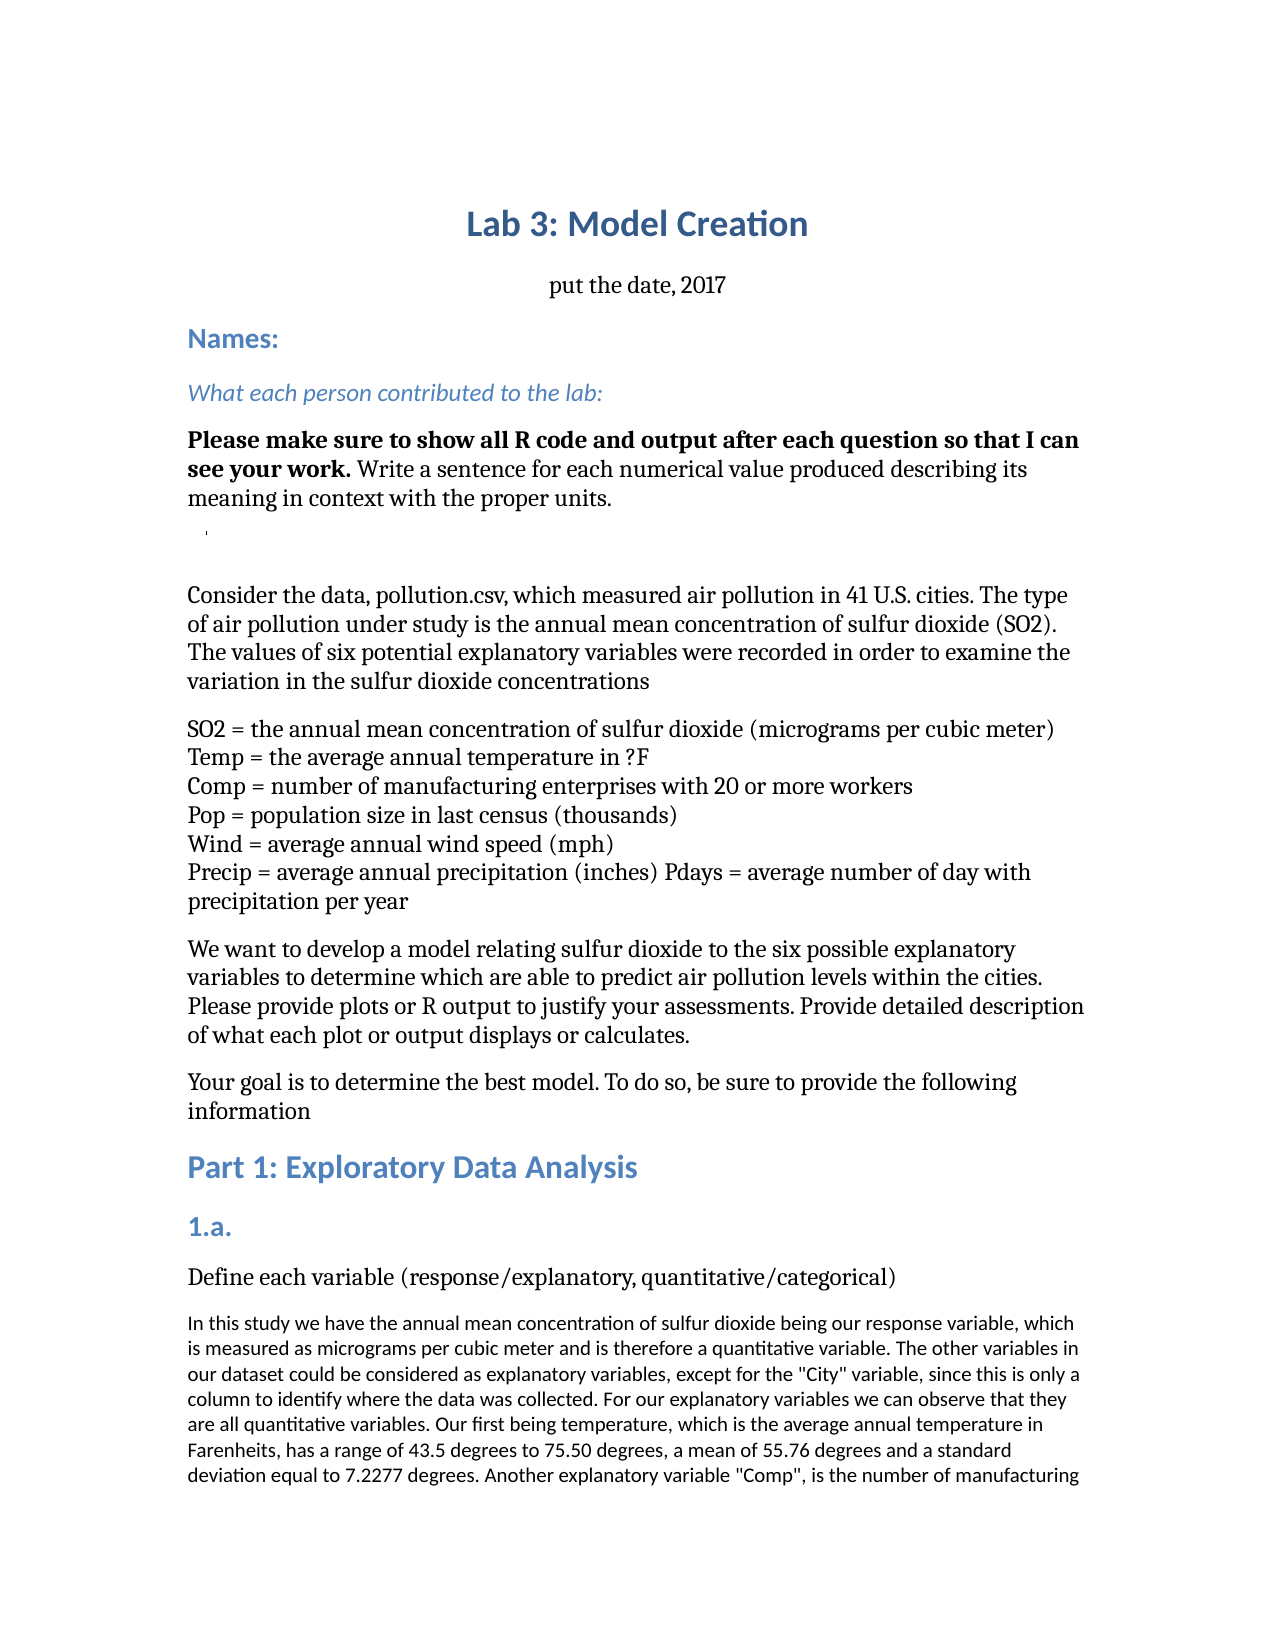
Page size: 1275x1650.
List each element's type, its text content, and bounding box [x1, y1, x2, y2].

subtitle What each person contributed to the lab: [187, 377, 1087, 407]
text In this study we have the annual mean concentration of sulfur dioxide being our response variable, which is measured as micrograms per cubic meter and is therefore a quantitative variable. The other variables in our dataset could be considered as explanatory variables, except for the "City" variable, since this is only a column to identify where the data was collected. For our explanatory variables we can observe that they are all quantitative variables. Our first being temperature, which is the average annual temperature in Farenheits, has a range of 43.5 degrees to 75.50 degrees, a mean of 55.76 degrees and a standard deviation equal to 7.2277 degrees. Another explanatory variable "Comp", is the number of manufacturing [187, 1310, 1087, 1488]
subtitle Part 1: Exploratory Data Analysis [187, 1147, 1087, 1187]
subtitle 1.a. [187, 1208, 1087, 1244]
text Your goal is to determine the best model. To do so, be sure to provide the following information [187, 1068, 1087, 1126]
text Define each variable (response/explanatory, quantitative/categorical) [187, 1262, 1087, 1291]
text Please make sure to show all R code and output after each question so that I can see your work. Write a sentence for each numerical value produced describing its meaning in context with the proper units. [187, 426, 1087, 512]
subtitle Names: [187, 320, 1087, 356]
text Consider the data, pollution.csv, which measured air pollution in 41 U.S. cities. The type of air pollution under study is the annual mean concentration of sulfur dioxide (SO2). The values of six potential explanatory variables were recorded in order to examine the variation in the sulfur dioxide concentrations [187, 581, 1087, 696]
title Lab 3: Model Creation [187, 200, 1087, 246]
text We want to develop a model relating sulfur dioxide to the six possible explanatory variables to determine which are able to predict air pollution levels within the cities. Please provide plots or R output to justify your assessments. Provide detailed description of what each plot or output displays or calculates. [187, 934, 1087, 1049]
text SO2 = the annual mean concentration of sulfur dioxide (micrograms per cubic meter) Temp = the average annual temperature in ?F Comp = number of manufacturing enterprises with 20 or more workers Pop = population size in last census (thousands) Wind = average annual wind speed (mph) Precip = average annual precipitation (inches) Pdays = average number of day with precipitation per year [187, 714, 1087, 916]
text put the date, 2017 [187, 271, 1087, 299]
